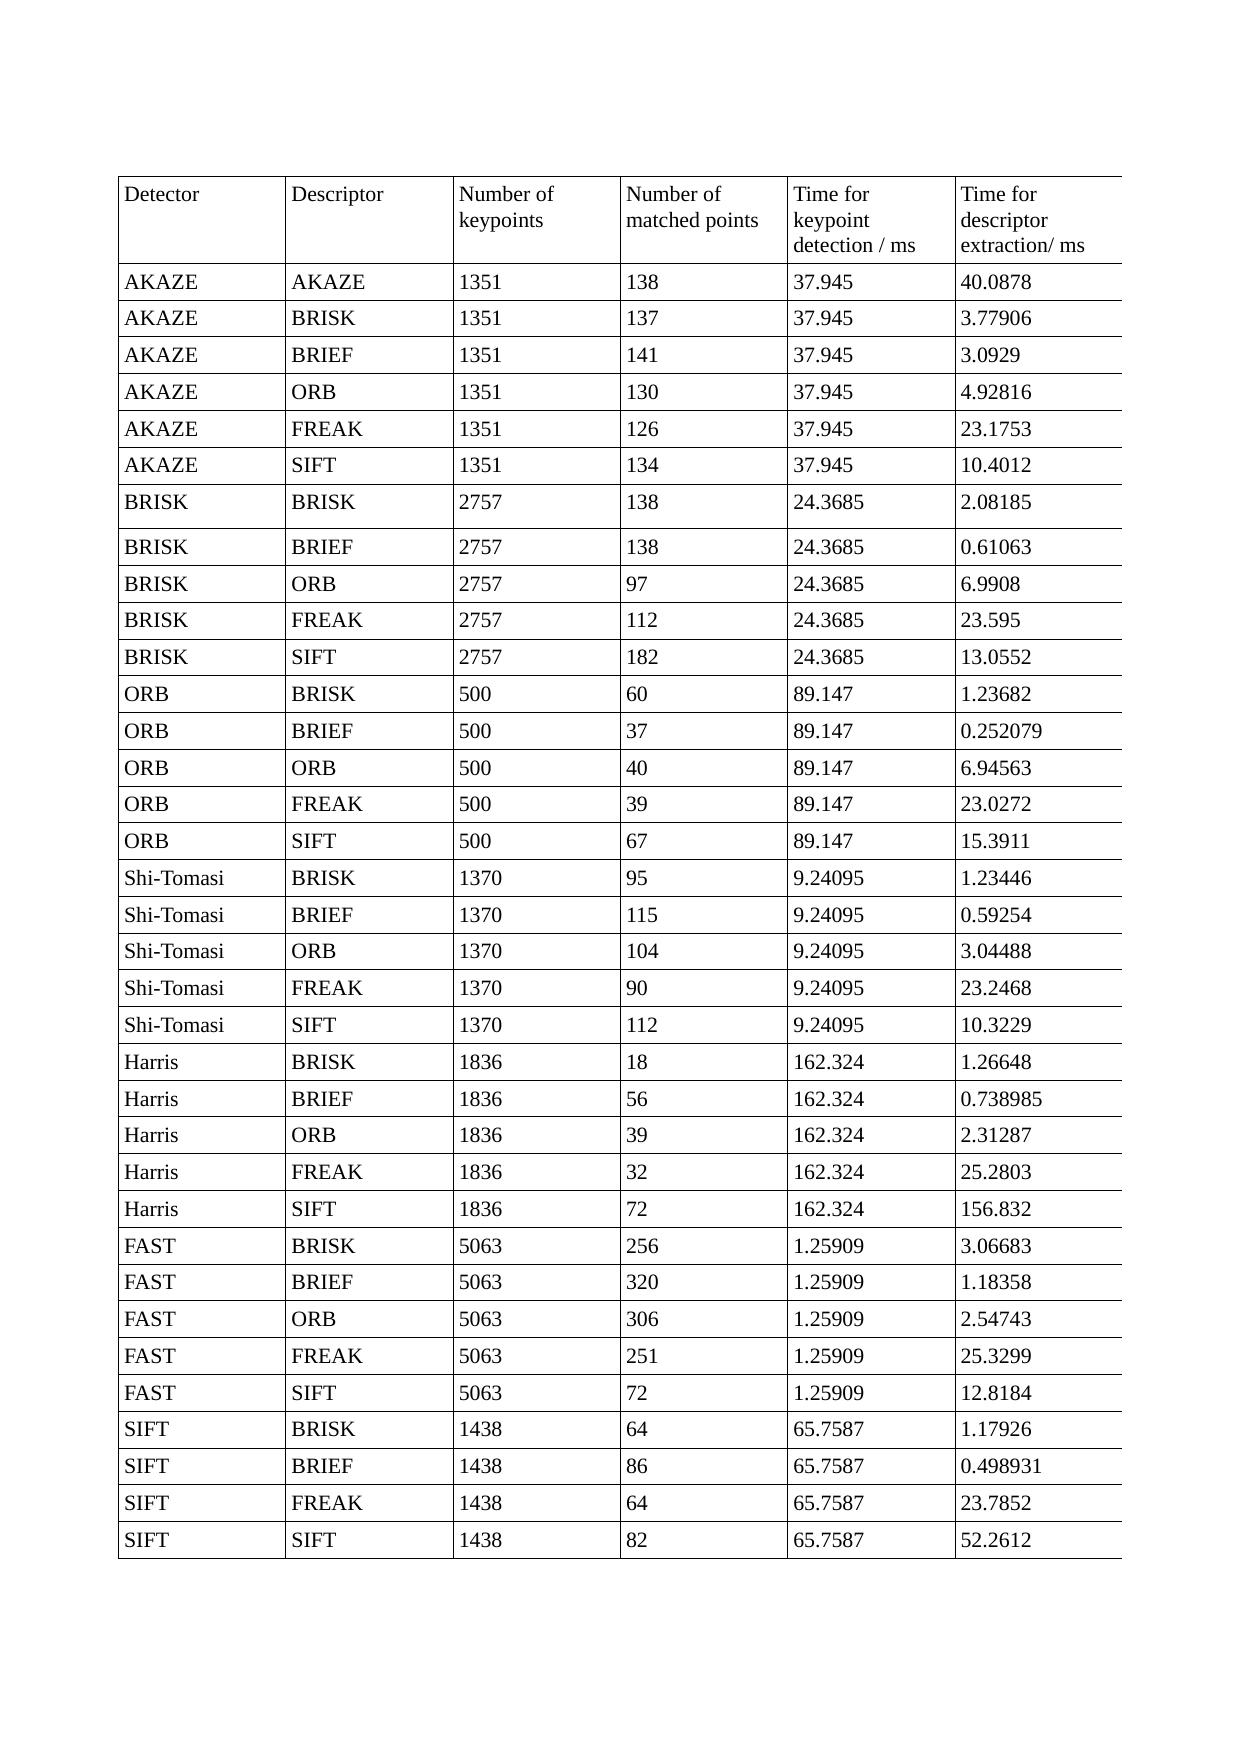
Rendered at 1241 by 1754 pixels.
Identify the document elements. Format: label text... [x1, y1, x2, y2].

table_cell BRIEF [286, 1265, 453, 1300]
table_header Descriptor [286, 177, 453, 263]
table_cell 1370 [454, 897, 620, 933]
table_cell FREAK [286, 1338, 453, 1374]
table_cell 1370 [454, 934, 620, 969]
table_cell 5063 [454, 1375, 620, 1411]
table_cell AKAZE [119, 337, 285, 373]
table_cell 39 [621, 787, 787, 822]
table_cell 2757 [454, 566, 620, 602]
table_header Number of keypoints [454, 177, 620, 263]
table_cell 1.23446 [956, 860, 1122, 896]
table_cell 10.4012 [956, 448, 1122, 483]
table_cell 24.3685 [788, 566, 955, 602]
table_cell 1836 [454, 1154, 620, 1190]
table_cell 0.61063 [956, 529, 1122, 565]
table_cell 1370 [454, 970, 620, 1006]
table_cell 1438 [454, 1522, 620, 1558]
table_cell BRISK [286, 860, 453, 896]
table_cell 1438 [454, 1485, 620, 1521]
table_cell ORB [286, 750, 453, 786]
table_cell BRIEF [286, 1449, 453, 1484]
table_header Number of matched points [621, 177, 787, 263]
table_cell 65.7587 [788, 1485, 955, 1521]
table_cell FREAK [286, 411, 453, 447]
table_cell AKAZE [286, 264, 453, 299]
table_cell SIFT [286, 823, 453, 859]
table_cell 156.832 [956, 1191, 1122, 1227]
table_cell 9.24095 [788, 1007, 955, 1043]
table_cell 2757 [454, 640, 620, 675]
table_cell BRISK [119, 566, 285, 602]
table_cell 3.77906 [956, 301, 1122, 336]
table_cell Shi-Tomasi [119, 860, 285, 896]
table_cell 52.2612 [956, 1522, 1122, 1558]
table_cell ORB [286, 1301, 453, 1337]
table_cell 89.147 [788, 676, 955, 712]
table_cell 162.324 [788, 1081, 955, 1116]
table_header Time for keypoint detection / ms [788, 177, 955, 263]
table_cell 182 [621, 640, 787, 675]
table_cell SIFT [119, 1412, 285, 1447]
table_cell 95 [621, 860, 787, 896]
table_cell 141 [621, 337, 787, 373]
table_cell 2757 [454, 485, 620, 528]
table_cell 1438 [454, 1449, 620, 1484]
table_cell 5063 [454, 1301, 620, 1337]
table_cell 1836 [454, 1081, 620, 1116]
table_cell 24.3685 [788, 485, 955, 528]
table_cell 37.945 [788, 411, 955, 447]
table_cell BRISK [286, 1044, 453, 1080]
table_cell BRIEF [286, 337, 453, 373]
table_cell 23.595 [956, 603, 1122, 638]
table_cell 1.25909 [788, 1265, 955, 1300]
table_cell ORB [286, 374, 453, 410]
table_cell BRISK [119, 529, 285, 565]
table_cell SIFT [286, 448, 453, 483]
table_cell Harris [119, 1081, 285, 1116]
table_cell SIFT [286, 1375, 453, 1411]
table_cell 1.25909 [788, 1228, 955, 1263]
table_cell 1351 [454, 374, 620, 410]
table_cell FAST [119, 1265, 285, 1300]
table_cell BRISK [119, 485, 285, 528]
table_cell 251 [621, 1338, 787, 1374]
table_cell 6.94563 [956, 750, 1122, 786]
table_cell 1370 [454, 860, 620, 896]
table_cell 138 [621, 485, 787, 528]
table_cell FREAK [286, 603, 453, 638]
table_cell 134 [621, 448, 787, 483]
table_cell 89.147 [788, 750, 955, 786]
table_cell 72 [621, 1375, 787, 1411]
table_cell ORB [119, 823, 285, 859]
table_cell 13.0552 [956, 640, 1122, 675]
table_cell 18 [621, 1044, 787, 1080]
table_cell 24.3685 [788, 603, 955, 638]
table_cell AKAZE [119, 264, 285, 299]
table_cell 6.9908 [956, 566, 1122, 602]
table_cell 1836 [454, 1191, 620, 1227]
table_cell 306 [621, 1301, 787, 1337]
table_cell 97 [621, 566, 787, 602]
table_cell 0.59254 [956, 897, 1122, 933]
table_cell 12.8184 [956, 1375, 1122, 1411]
table_cell AKAZE [119, 448, 285, 483]
table_cell 64 [621, 1485, 787, 1521]
table_cell SIFT [286, 640, 453, 675]
table_cell FAST [119, 1301, 285, 1337]
table_cell Shi-Tomasi [119, 897, 285, 933]
table_cell 1836 [454, 1117, 620, 1153]
table_cell 3.06683 [956, 1228, 1122, 1263]
table_cell BRIEF [286, 1081, 453, 1116]
table_cell 40.0878 [956, 264, 1122, 299]
table_cell SIFT [119, 1522, 285, 1558]
table_cell 4.92816 [956, 374, 1122, 410]
table_cell ORB [119, 676, 285, 712]
table_cell 320 [621, 1265, 787, 1300]
table_cell ORB [119, 750, 285, 786]
table_cell Harris [119, 1154, 285, 1190]
table_cell 65.7587 [788, 1522, 955, 1558]
table_cell 65.7587 [788, 1449, 955, 1484]
table_cell 39 [621, 1117, 787, 1153]
table_cell 37 [621, 713, 787, 749]
table_cell FREAK [286, 1154, 453, 1190]
table_cell 1.18358 [956, 1265, 1122, 1300]
table_cell FREAK [286, 970, 453, 1006]
table_cell Harris [119, 1191, 285, 1227]
table_cell 3.04488 [956, 934, 1122, 969]
table_cell AKAZE [119, 411, 285, 447]
table_cell BRISK [286, 1412, 453, 1447]
table_cell Harris [119, 1044, 285, 1080]
table_cell 126 [621, 411, 787, 447]
table_cell 1351 [454, 337, 620, 373]
table_cell 138 [621, 264, 787, 299]
table_cell 89.147 [788, 823, 955, 859]
table_cell SIFT [119, 1485, 285, 1521]
table_cell ORB [286, 934, 453, 969]
table_cell 115 [621, 897, 787, 933]
table_cell 0.498931 [956, 1449, 1122, 1484]
table_cell BRISK [286, 485, 453, 528]
table_cell Shi-Tomasi [119, 970, 285, 1006]
table_cell 37.945 [788, 448, 955, 483]
table_cell AKAZE [119, 301, 285, 336]
table_cell 67 [621, 823, 787, 859]
table_cell 256 [621, 1228, 787, 1263]
table_cell 0.738985 [956, 1081, 1122, 1116]
table_cell 500 [454, 750, 620, 786]
table_cell 56 [621, 1081, 787, 1116]
table_cell BRISK [119, 640, 285, 675]
table_cell 1.17926 [956, 1412, 1122, 1447]
table_cell 1836 [454, 1044, 620, 1080]
table_cell BRIEF [286, 713, 453, 749]
table_cell 2.54743 [956, 1301, 1122, 1337]
table_cell 1.23682 [956, 676, 1122, 712]
table_cell AKAZE [119, 374, 285, 410]
table_cell 2757 [454, 529, 620, 565]
table_cell 89.147 [788, 787, 955, 822]
table_cell 112 [621, 603, 787, 638]
table_cell 500 [454, 787, 620, 822]
table_cell 37.945 [788, 264, 955, 299]
table_cell ORB [119, 787, 285, 822]
table_cell 37.945 [788, 337, 955, 373]
table_cell FREAK [286, 1485, 453, 1521]
table_cell 9.24095 [788, 860, 955, 896]
table_cell 2.08185 [956, 485, 1122, 528]
table_cell 86 [621, 1449, 787, 1484]
table_cell 1.25909 [788, 1375, 955, 1411]
table_cell 60 [621, 676, 787, 712]
table_cell 9.24095 [788, 897, 955, 933]
table_cell 1351 [454, 448, 620, 483]
table_cell 1351 [454, 264, 620, 299]
table_cell ORB [119, 713, 285, 749]
table_cell SIFT [286, 1007, 453, 1043]
table_cell FREAK [286, 787, 453, 822]
table_cell 500 [454, 676, 620, 712]
table_cell 1.25909 [788, 1301, 955, 1337]
table_cell ORB [286, 566, 453, 602]
table_cell 5063 [454, 1265, 620, 1300]
table_header Detector [119, 177, 285, 263]
table_cell Harris [119, 1117, 285, 1153]
table_cell 9.24095 [788, 934, 955, 969]
table_cell 5063 [454, 1228, 620, 1263]
table_cell BRIEF [286, 529, 453, 565]
table_cell 15.3911 [956, 823, 1122, 859]
table_cell BRISK [286, 1228, 453, 1263]
table_header Time for descriptor extraction/ ms [956, 177, 1122, 263]
table_cell BRIEF [286, 897, 453, 933]
table_cell 162.324 [788, 1191, 955, 1227]
table_cell 90 [621, 970, 787, 1006]
table_cell FAST [119, 1375, 285, 1411]
table_cell 500 [454, 713, 620, 749]
table_cell 112 [621, 1007, 787, 1043]
table_cell 138 [621, 529, 787, 565]
table_cell 9.24095 [788, 970, 955, 1006]
table_cell FAST [119, 1228, 285, 1263]
table_cell SIFT [286, 1191, 453, 1227]
table_cell ORB [286, 1117, 453, 1153]
table_cell 162.324 [788, 1117, 955, 1153]
table_cell 0.252079 [956, 713, 1122, 749]
table_cell 1.25909 [788, 1338, 955, 1374]
table_cell BRISK [119, 603, 285, 638]
table_cell 82 [621, 1522, 787, 1558]
table_cell 23.2468 [956, 970, 1122, 1006]
table_cell Shi-Tomasi [119, 1007, 285, 1043]
table_cell 72 [621, 1191, 787, 1227]
table_cell 2757 [454, 603, 620, 638]
table_cell 1.26648 [956, 1044, 1122, 1080]
table_cell 23.1753 [956, 411, 1122, 447]
table_cell 25.2803 [956, 1154, 1122, 1190]
table_cell 500 [454, 823, 620, 859]
table_cell 64 [621, 1412, 787, 1447]
table_cell 23.0272 [956, 787, 1122, 822]
table_cell 89.147 [788, 713, 955, 749]
table_cell 1370 [454, 1007, 620, 1043]
table_cell 24.3685 [788, 529, 955, 565]
table_cell 162.324 [788, 1044, 955, 1080]
table_cell 104 [621, 934, 787, 969]
table_cell 40 [621, 750, 787, 786]
table_cell 5063 [454, 1338, 620, 1374]
table_cell SIFT [119, 1449, 285, 1484]
table_cell 10.3229 [956, 1007, 1122, 1043]
table_cell FAST [119, 1338, 285, 1374]
table_cell BRISK [286, 301, 453, 336]
table_cell 3.0929 [956, 337, 1122, 373]
table_cell Shi-Tomasi [119, 934, 285, 969]
table_cell 24.3685 [788, 640, 955, 675]
table_cell 1351 [454, 301, 620, 336]
table_cell 1351 [454, 411, 620, 447]
table_cell 137 [621, 301, 787, 336]
table_cell 37.945 [788, 374, 955, 410]
table_cell 37.945 [788, 301, 955, 336]
table_cell 162.324 [788, 1154, 955, 1190]
table_cell 32 [621, 1154, 787, 1190]
table_cell 23.7852 [956, 1485, 1122, 1521]
table_cell 65.7587 [788, 1412, 955, 1447]
table_cell 130 [621, 374, 787, 410]
table_cell 2.31287 [956, 1117, 1122, 1153]
table_cell 1438 [454, 1412, 620, 1447]
table_cell 25.3299 [956, 1338, 1122, 1374]
table_cell SIFT [286, 1522, 453, 1558]
table_cell BRISK [286, 676, 453, 712]
